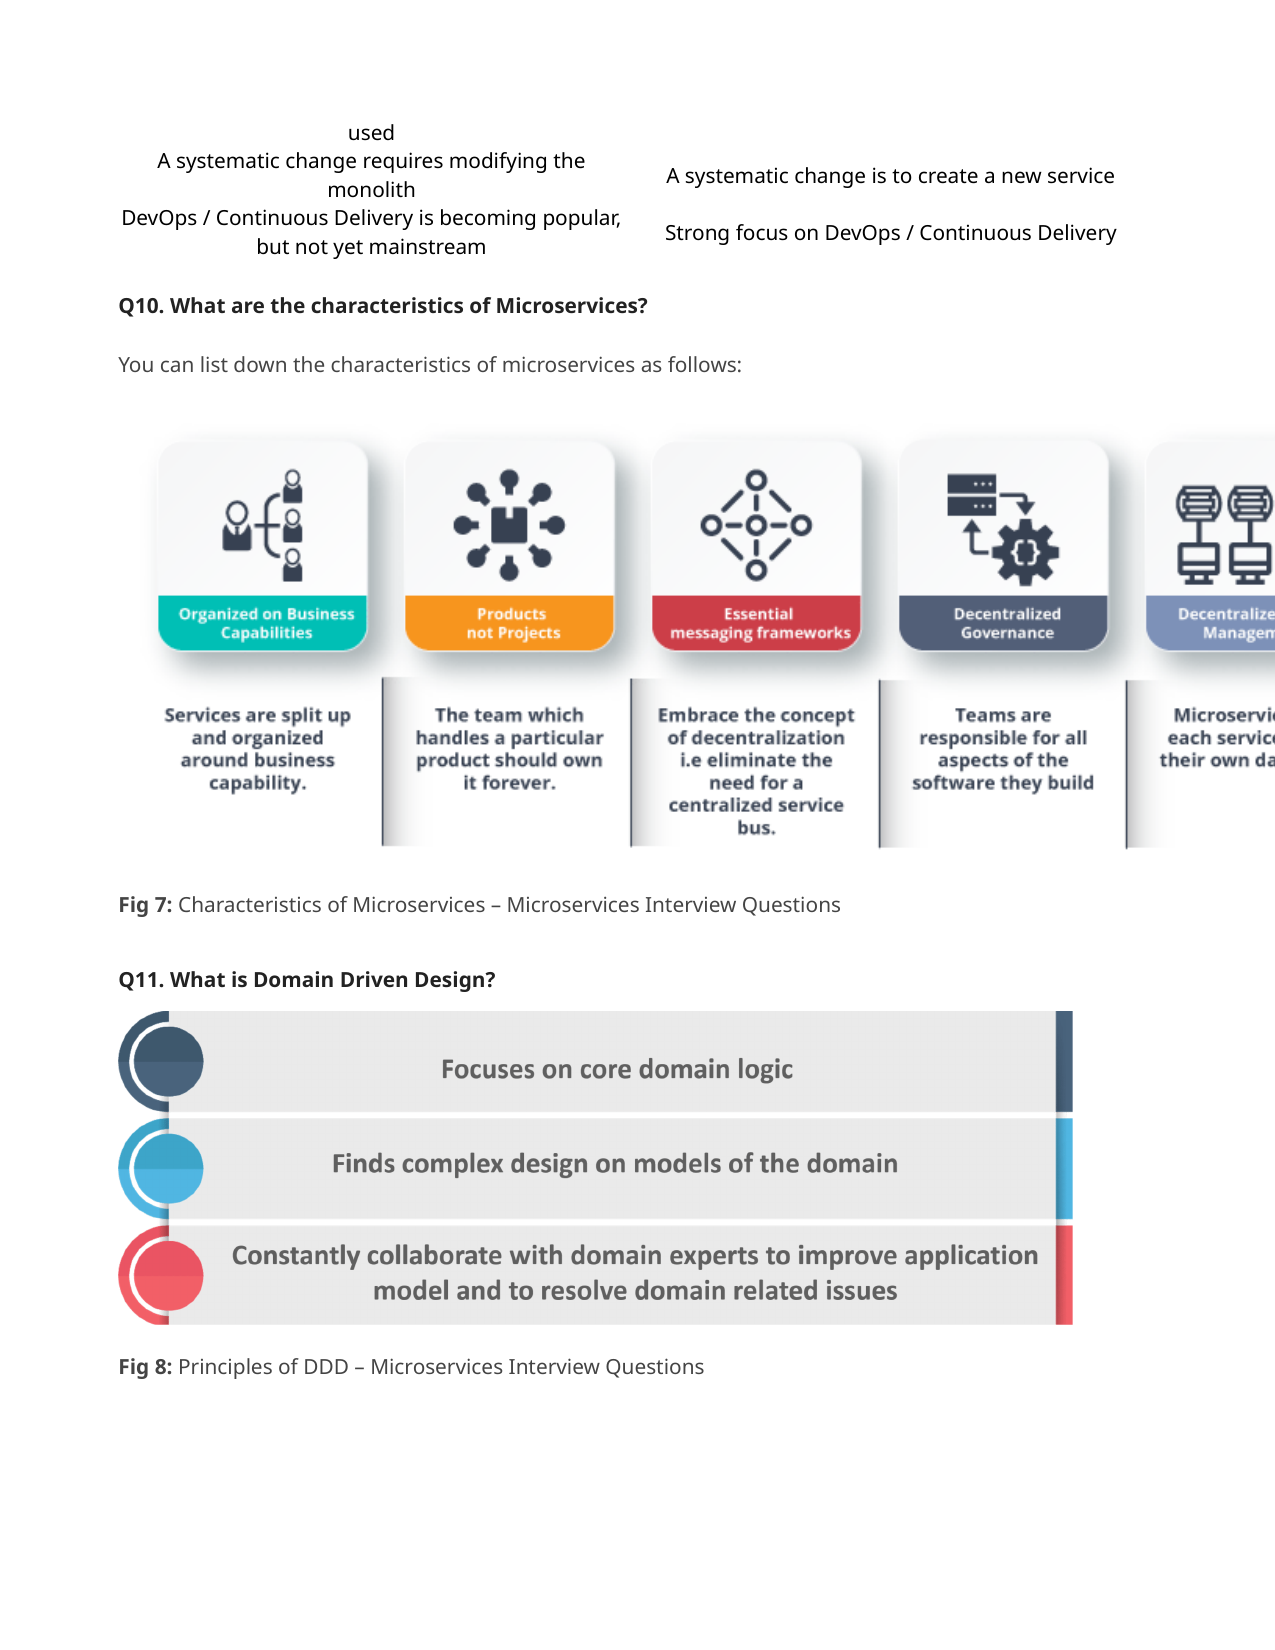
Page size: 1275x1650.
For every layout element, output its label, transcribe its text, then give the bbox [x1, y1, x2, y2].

text Fig 8: Principles of DDD – Microservices Interview Questions [118, 1340, 1157, 1381]
table_cell [625, 118, 1157, 147]
subtitle Q11. What is Domain Driven Design? [118, 965, 1157, 993]
picture [118, 394, 1275, 862]
table_cell A systematic change requires modifying the monolith [118, 147, 624, 203]
table_cell DevOps / Continuous Delivery is becoming popular, but not yet mainstream [118, 204, 624, 260]
picture [118, 1011, 1073, 1325]
text You can list down the characteristics of microservices as follows: [118, 338, 1157, 379]
subtitle Q10. What are the characteristics of Microservices? [118, 292, 1157, 320]
table_cell A systematic change is to create a new service [625, 147, 1157, 203]
table_cell used [118, 118, 624, 147]
text Fig 7: Characteristics of Microservices – Microservices Interview Questions [118, 877, 1157, 918]
table_cell Strong focus on DevOps / Continuous Delivery [625, 204, 1157, 260]
